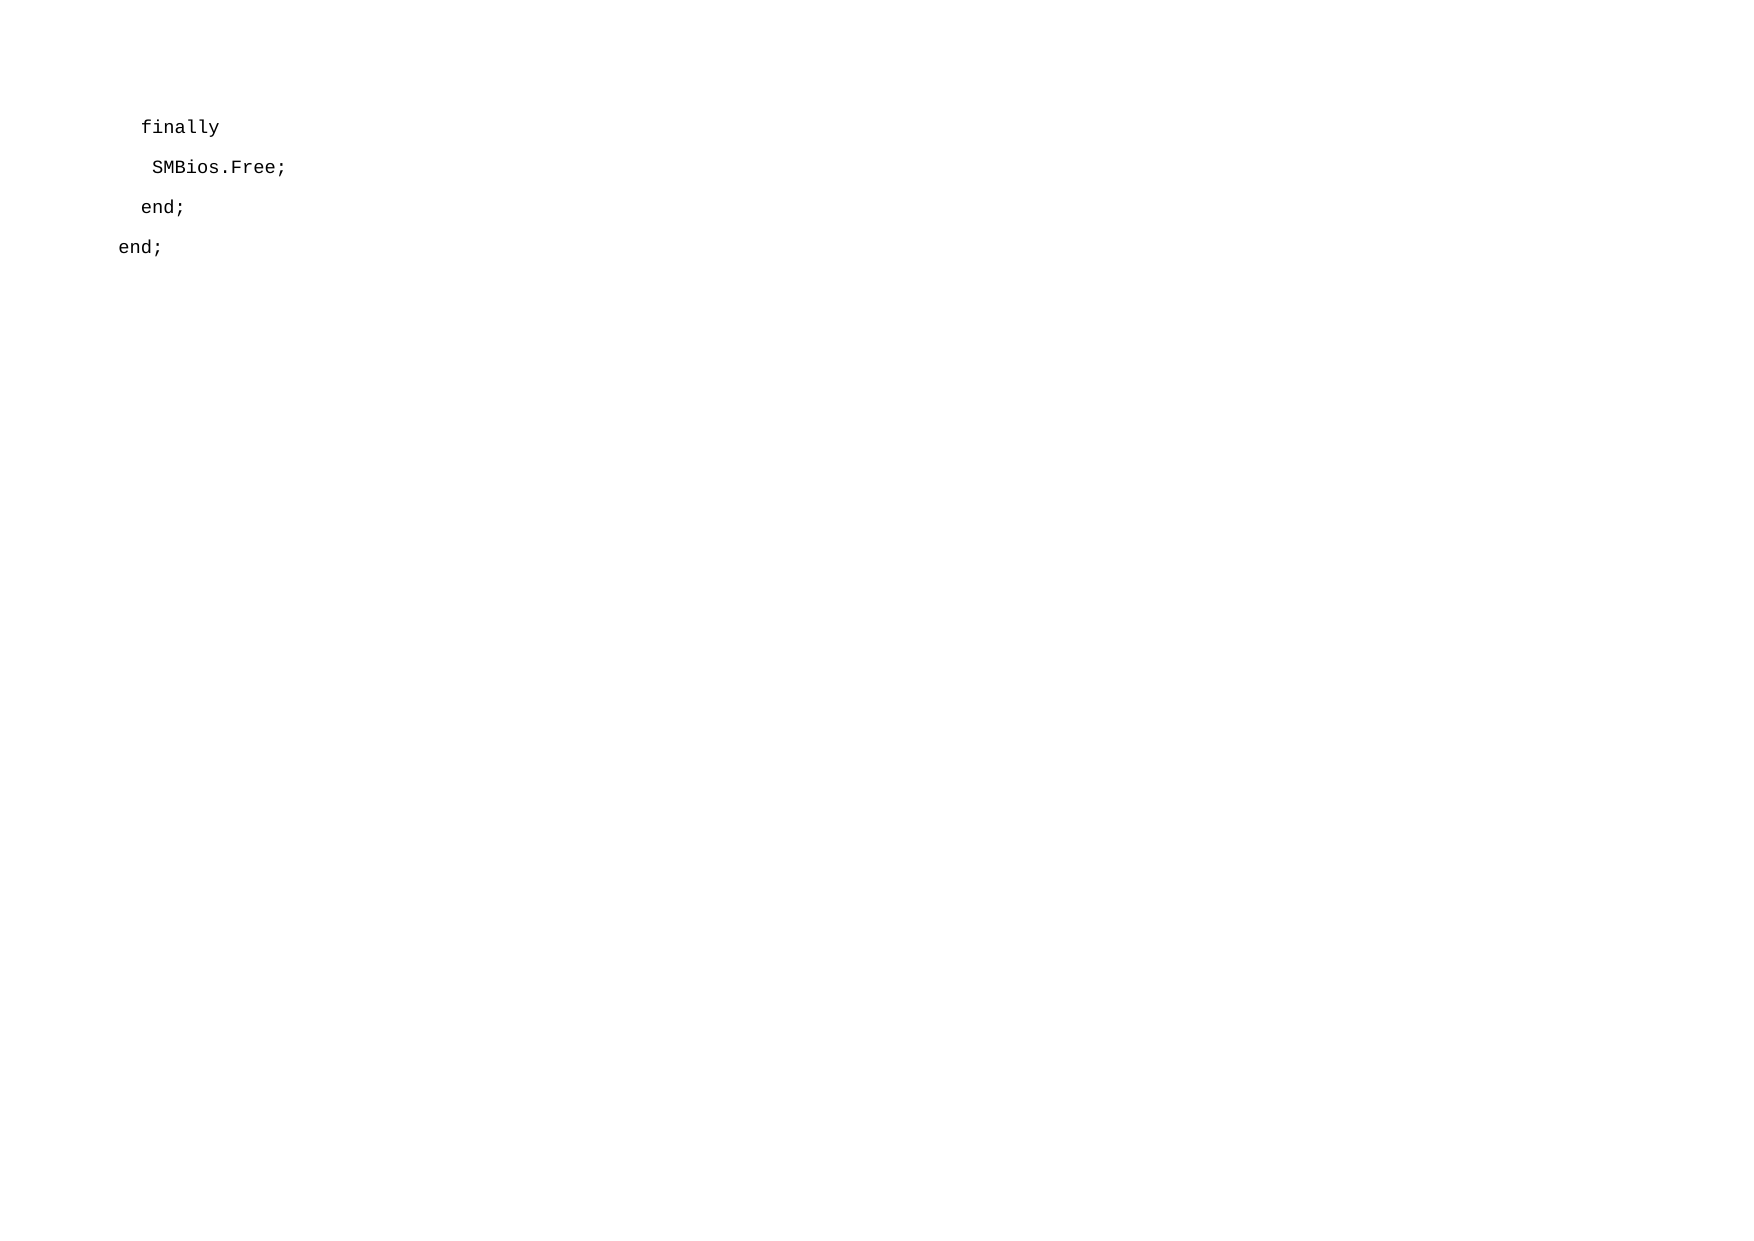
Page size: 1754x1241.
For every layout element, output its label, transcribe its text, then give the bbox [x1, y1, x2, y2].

text finally [118, 118, 1636, 139]
text end; [118, 198, 1636, 219]
text end; [118, 238, 1636, 259]
text SMBios.Free; [118, 158, 1636, 179]
